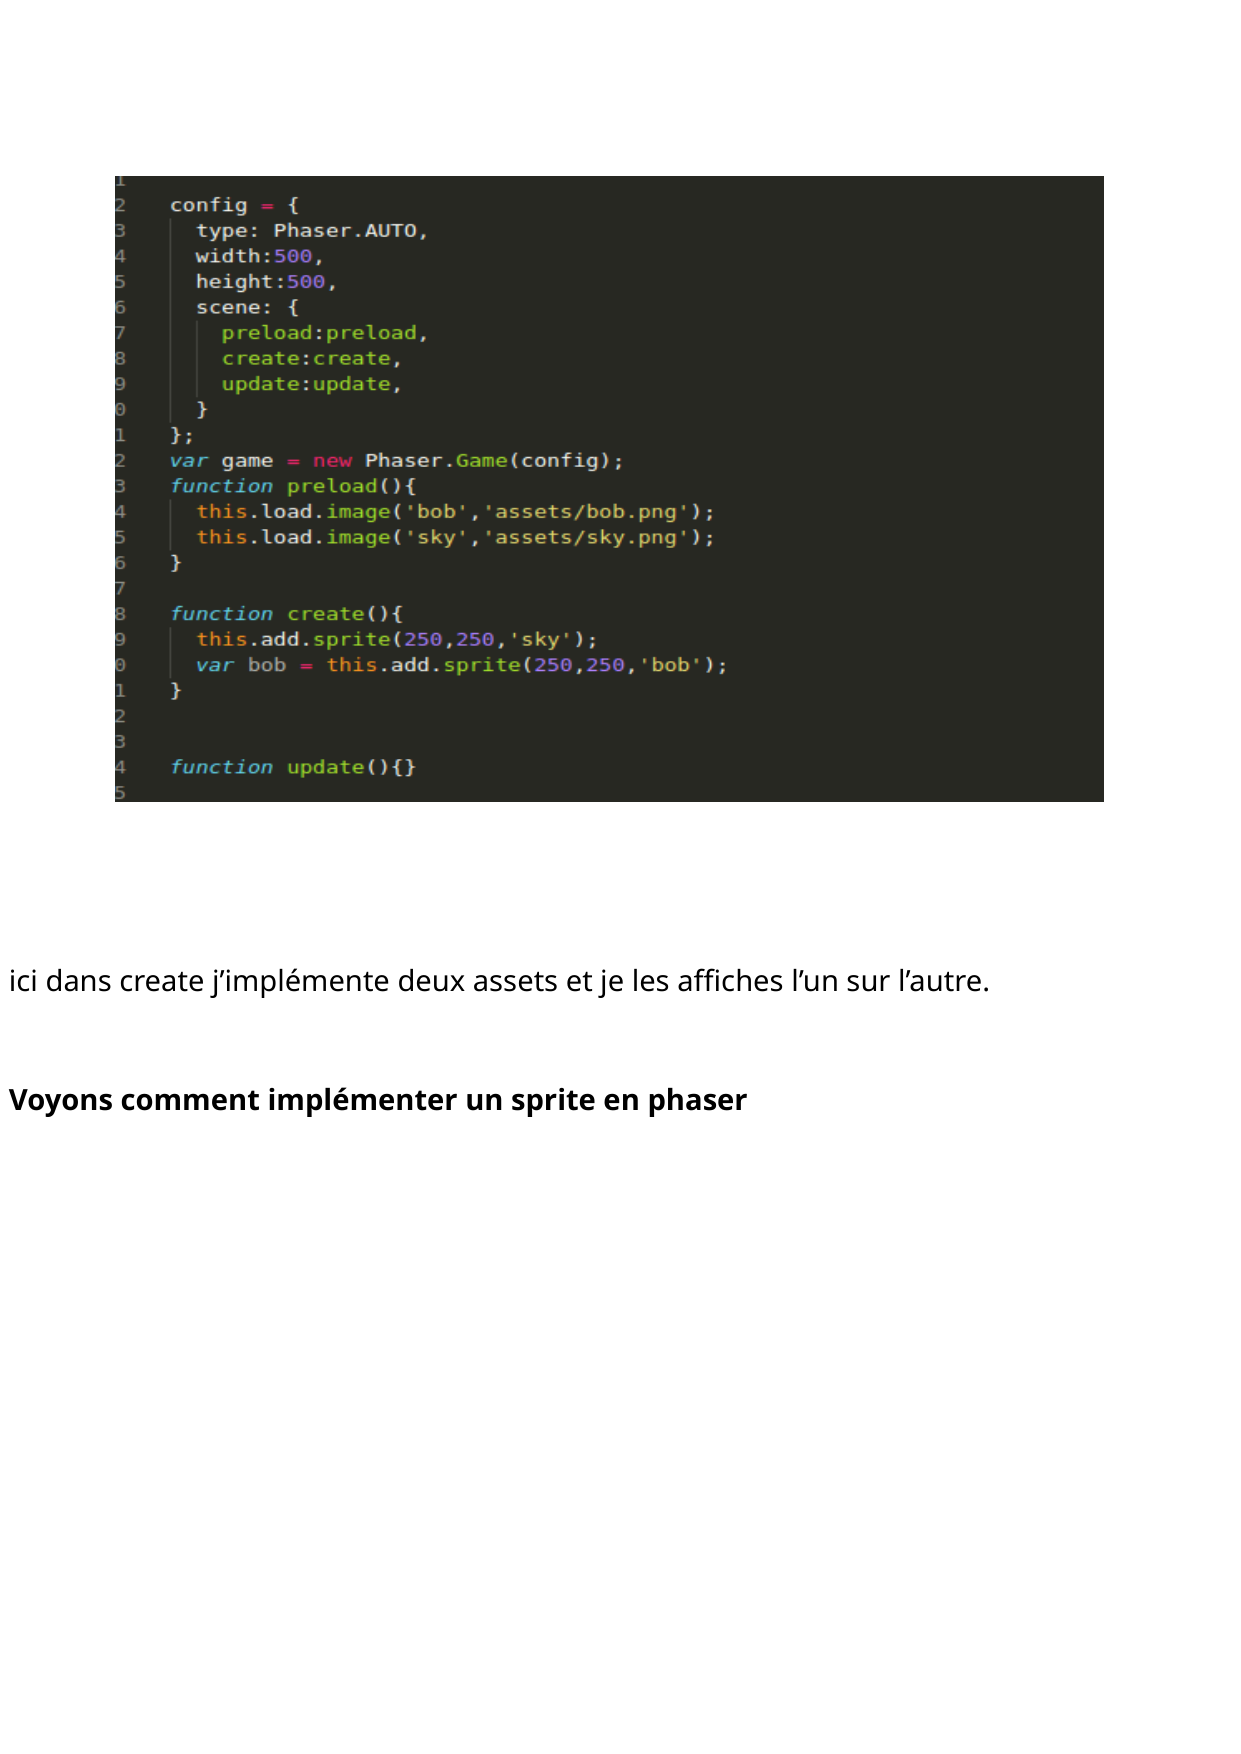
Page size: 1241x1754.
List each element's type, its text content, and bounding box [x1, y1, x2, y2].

text ici dans create j’implémente deux assets et je les affiches l’un sur l’autre. [9, 960, 1211, 1079]
picture [115, 176, 1104, 802]
text Voyons comment implémenter un sprite en phaser [9, 1079, 1211, 1238]
